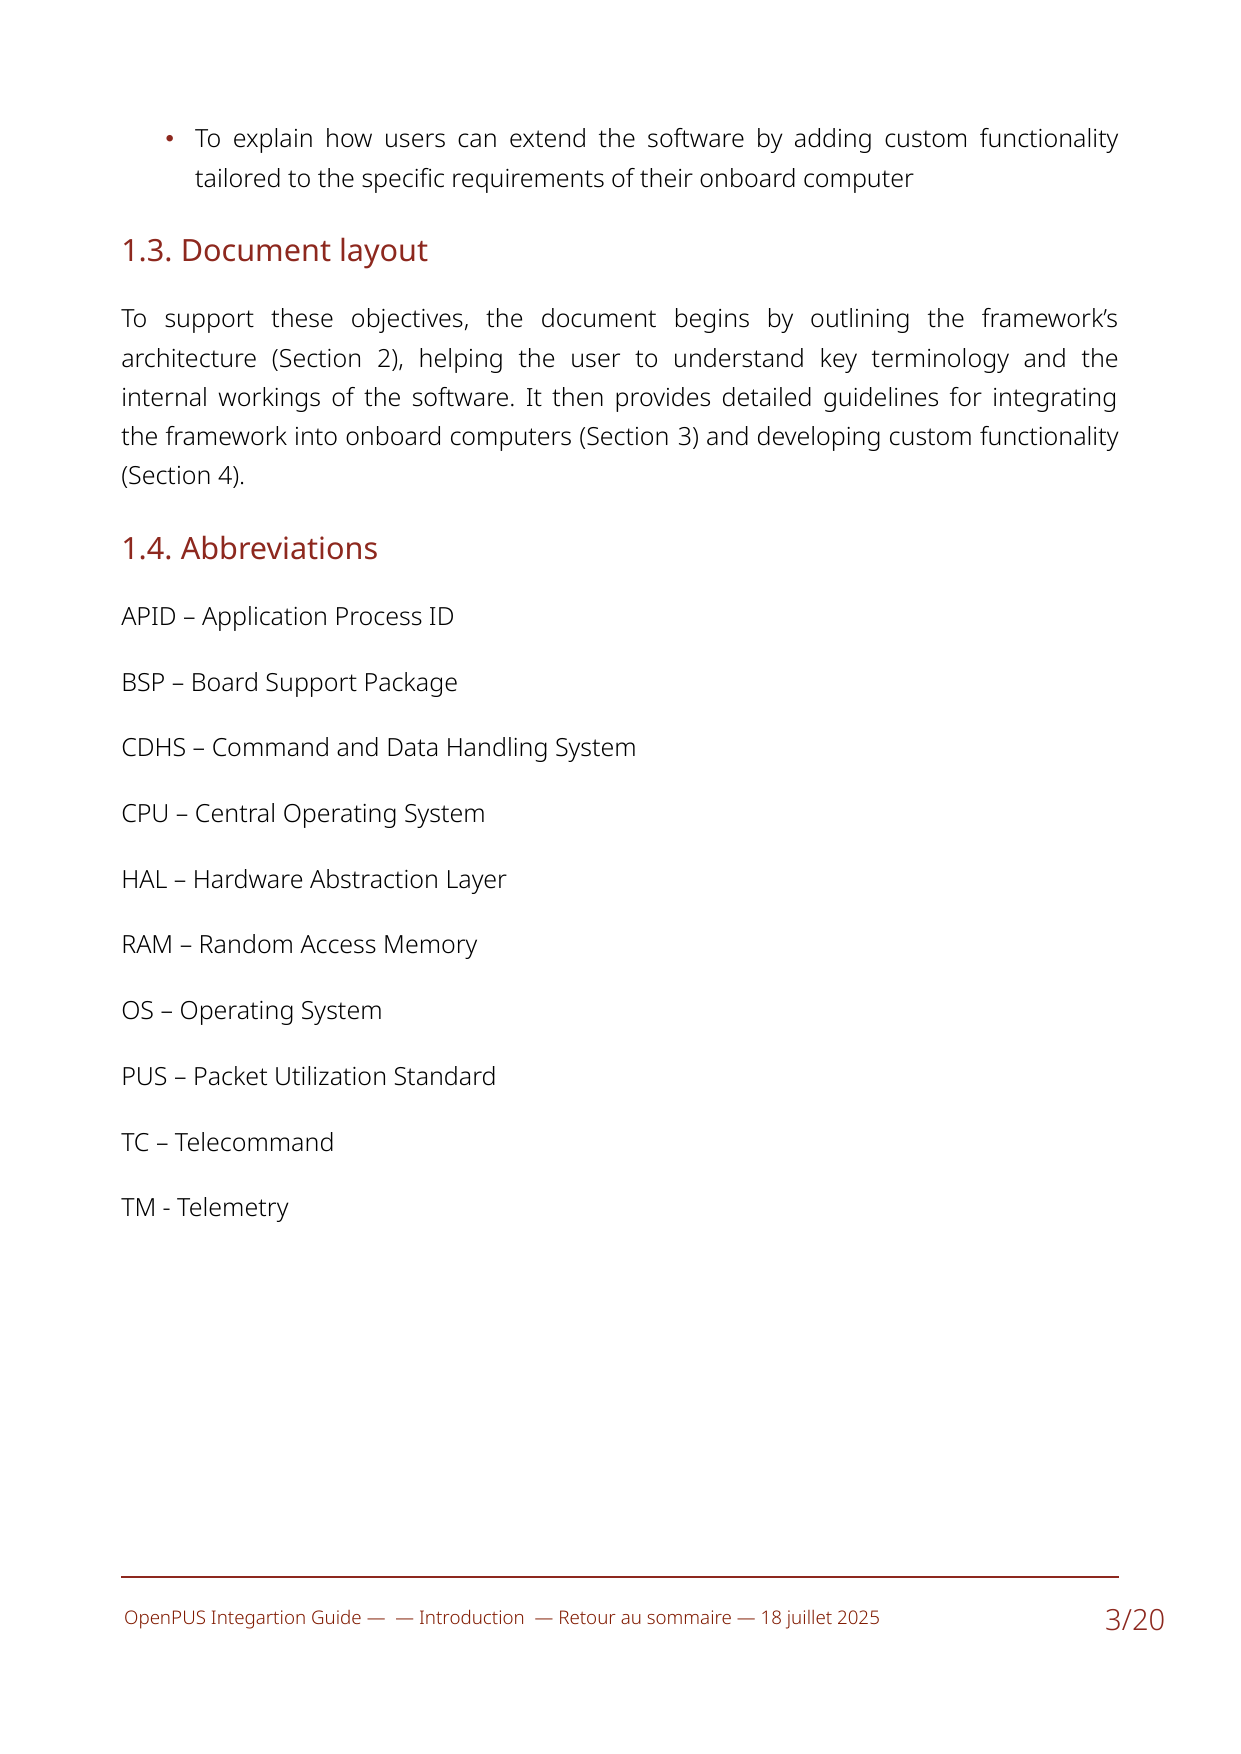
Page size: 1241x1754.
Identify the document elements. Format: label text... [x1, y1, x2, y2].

text PUS – Packet Utilization Standard [121, 1059, 1119, 1093]
text APID – Application Process ID [121, 598, 1119, 633]
subtitle Document layout [121, 229, 1119, 271]
subtitle Abbreviations [121, 527, 1119, 568]
text OS – Operating System [121, 993, 1119, 1027]
text HAL – Hardware Abstraction Layer [121, 861, 1119, 896]
text CPU – Central Operating System [121, 796, 1119, 830]
list To explain how users can extend the software by adding custom functionality tailored to the specific requirements of their onboard computer [165, 121, 1119, 194]
text To support these objectives, the document begins by outlining the framework’s architecture (Section 2), helping the user to understand key terminology and the internal workings of the software. It then provides detailed guidelines for integrating the framework into onboard computers (Section 3) and developing custom functionality (Section 4). [121, 301, 1119, 492]
text TC – Telecommand [121, 1124, 1119, 1158]
text RAM – Random Access Memory [121, 927, 1119, 961]
text CDHS – Command and Data Handling System [121, 730, 1119, 764]
text TM - Telemetry [121, 1190, 1119, 1224]
text BSP – Board Support Package [121, 664, 1119, 698]
